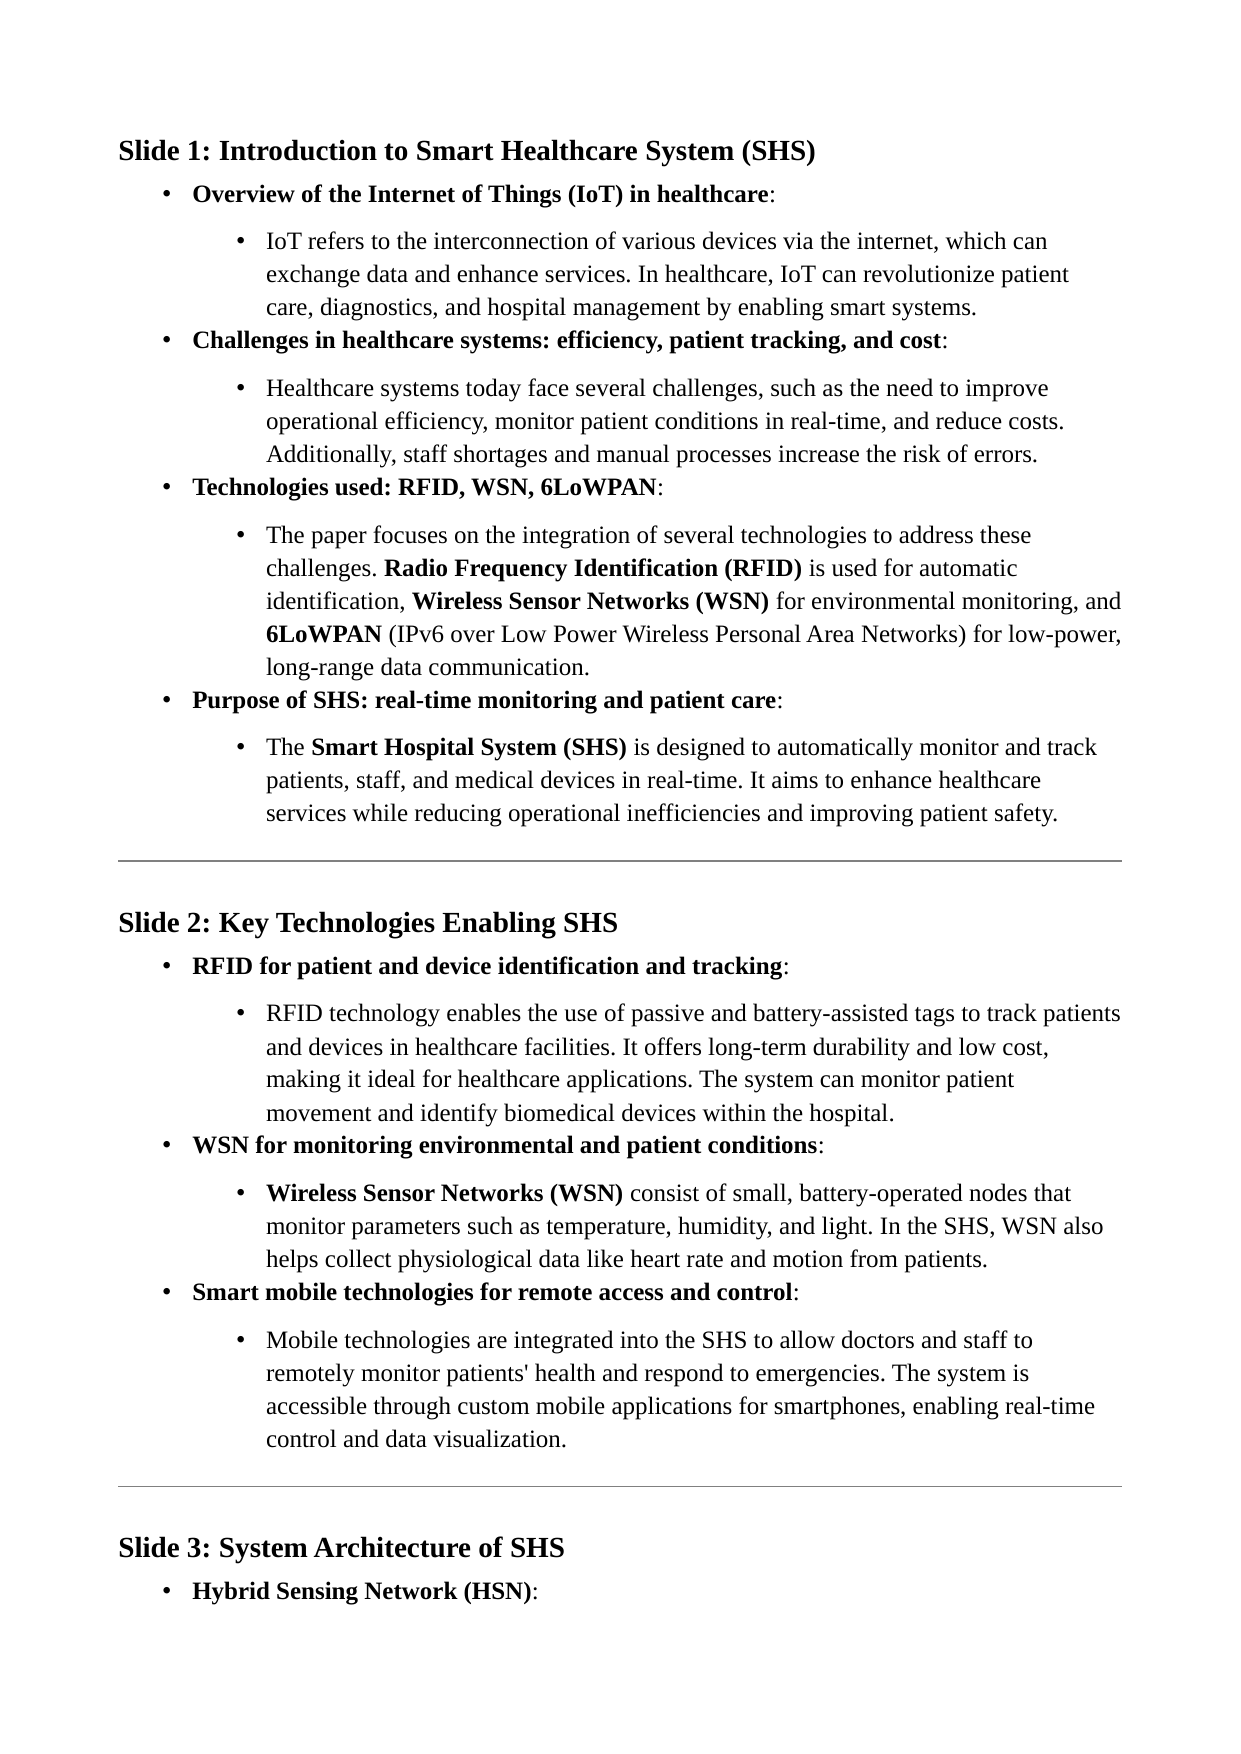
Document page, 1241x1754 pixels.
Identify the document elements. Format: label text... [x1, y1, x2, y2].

list Mobile technologies are integrated into the SHS to allow doctors and staff to remotely monitor patients' health and respond to emergencies. The system is accessible through custom mobile applications for smartphones, enabling real-time control and data visualization. [236, 1325, 1122, 1453]
list Purpose of SHS: real-time monitoring and patient care: [162, 685, 1122, 713]
list The Smart Hospital System (SHS) is designed to automatically monitor and track patients, staff, and medical devices in real-time. It aims to enhance healthcare services while reducing operational inefficiencies and improving patient safety. [236, 732, 1122, 827]
list Healthcare systems today face several challenges, such as the need to improve operational efficiency, monitor patient conditions in real-time, and reduce costs. Additionally, staff shortages and manual processes increase the risk of errors. [236, 373, 1122, 468]
list The paper focuses on the integration of several technologies to address these challenges. Radio Frequency Identification (RFID) is used for automatic identification, Wireless Sensor Networks (WSN) for environmental monitoring, and 6LoWPAN (IPv6 over Low Power Wireless Personal Area Networks) for low-power, long-range data communication. [236, 520, 1122, 681]
subtitle Slide 2: Key Technologies Enabling SHS [118, 905, 1122, 938]
list Wireless Sensor Networks (WSN) consist of small, battery-operated nodes that monitor parameters such as temperature, humidity, and light. In the SHS, WSN also helps collect physiological data like heart rate and motion from patients. [236, 1178, 1122, 1273]
subtitle Slide 3: System Architecture of SHS [118, 1530, 1122, 1564]
list RFID for patient and device identification and tracking: [162, 951, 1122, 980]
list Technologies used: RFID, WSN, 6LoWPAN: [162, 472, 1122, 501]
list Hybrid Sensing Network (HSN): [162, 1576, 1122, 1605]
subtitle Slide 1: Introduction to Smart Healthcare System (SHS) [118, 133, 1122, 166]
list Challenges in healthcare systems: efficiency, patient tracking, and cost: [162, 325, 1122, 354]
list Overview of the Internet of Things (IoT) in healthcare: [162, 179, 1122, 207]
list WSN for monitoring environmental and patient conditions: [162, 1131, 1122, 1159]
list IoT refers to the interconnection of various devices via the internet, which can exchange data and enhance services. In healthcare, IoT can revolutionize patient care, diagnostics, and hospital management by enabling smart systems. [236, 226, 1122, 321]
list Smart mobile technologies for remote access and control: [162, 1277, 1122, 1306]
list RFID technology enables the use of passive and battery-assisted tags to track patients and devices in healthcare facilities. It offers long-term durability and low cost, making it ideal for healthcare applications. The system can monitor patient movement and identify biomedical devices within the hospital. [236, 998, 1122, 1126]
